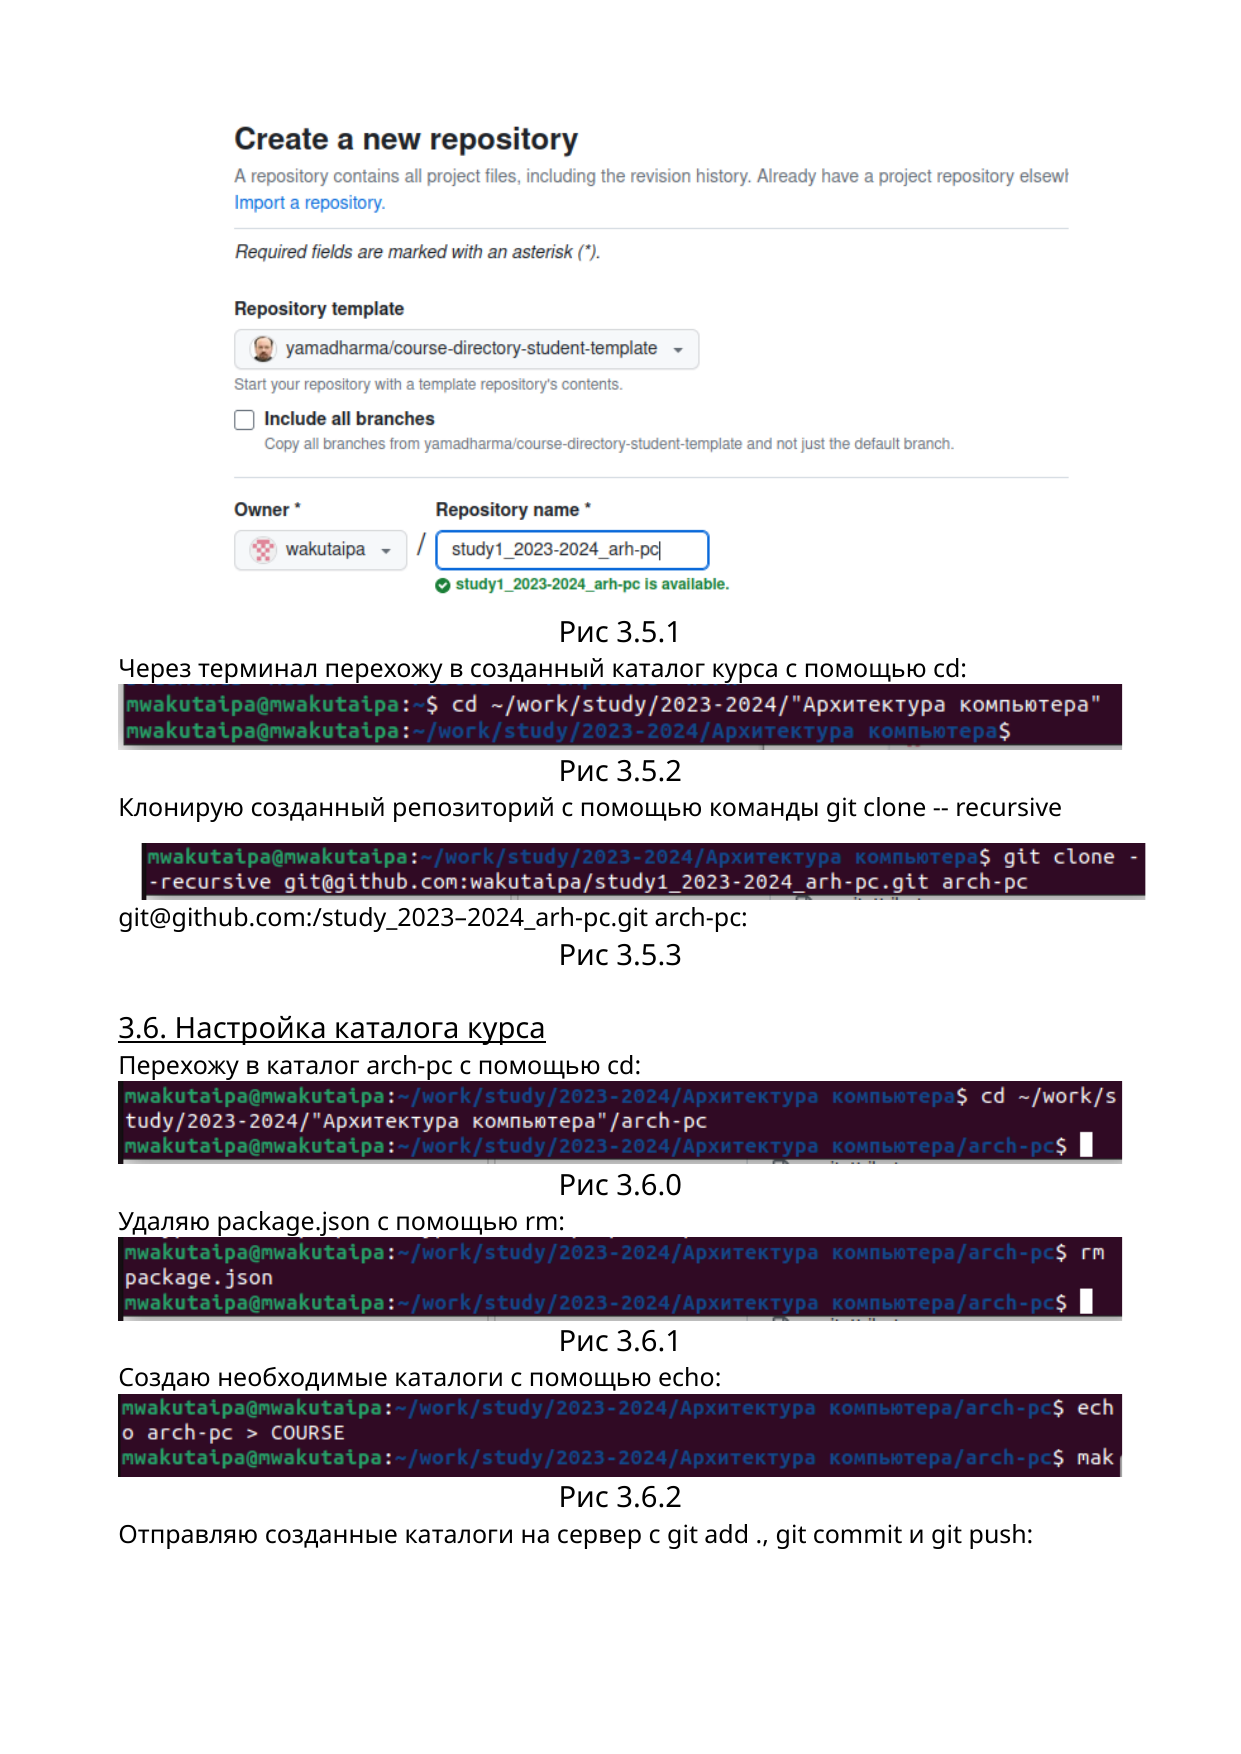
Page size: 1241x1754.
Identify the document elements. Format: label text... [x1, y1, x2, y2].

text 3.6. Настройка каталога курса [118, 1008, 1122, 1047]
text Отправляю созданные каталоги на сервер с git add ., git commit и git push: [118, 1516, 1122, 1551]
text Удаляю package.json с помощью rm: [118, 1204, 1122, 1237]
text Перехожу в каталог arch-pc с помощью cd: [118, 1047, 1122, 1081]
picture [141, 843, 1146, 900]
picture [118, 1081, 1123, 1164]
picture [118, 684, 1123, 750]
text Клонирую созданный репозиторий с помощью команды git clone -- recursive git@github.com:/study_2023–2024_arh-pc.git arch-pc: [118, 789, 1122, 934]
text Рис 3.6.0 [118, 1164, 1122, 1204]
text Рис 3.6.2 [118, 1477, 1122, 1516]
text Рис 3.5.3 [118, 934, 1122, 974]
text Рис 3.6.1 [118, 1321, 1122, 1360]
picture [118, 1394, 1123, 1477]
text Рис 3.5.1 [118, 118, 1122, 651]
text Создаю необходимые каталоги с помощью echo: [118, 1360, 1122, 1394]
text Через терминал перехожу в созданный каталог курса с помощью cd: [118, 651, 1122, 684]
picture [118, 1237, 1123, 1321]
picture [171, 118, 1069, 611]
text Рис 3.5.2 [118, 750, 1122, 789]
